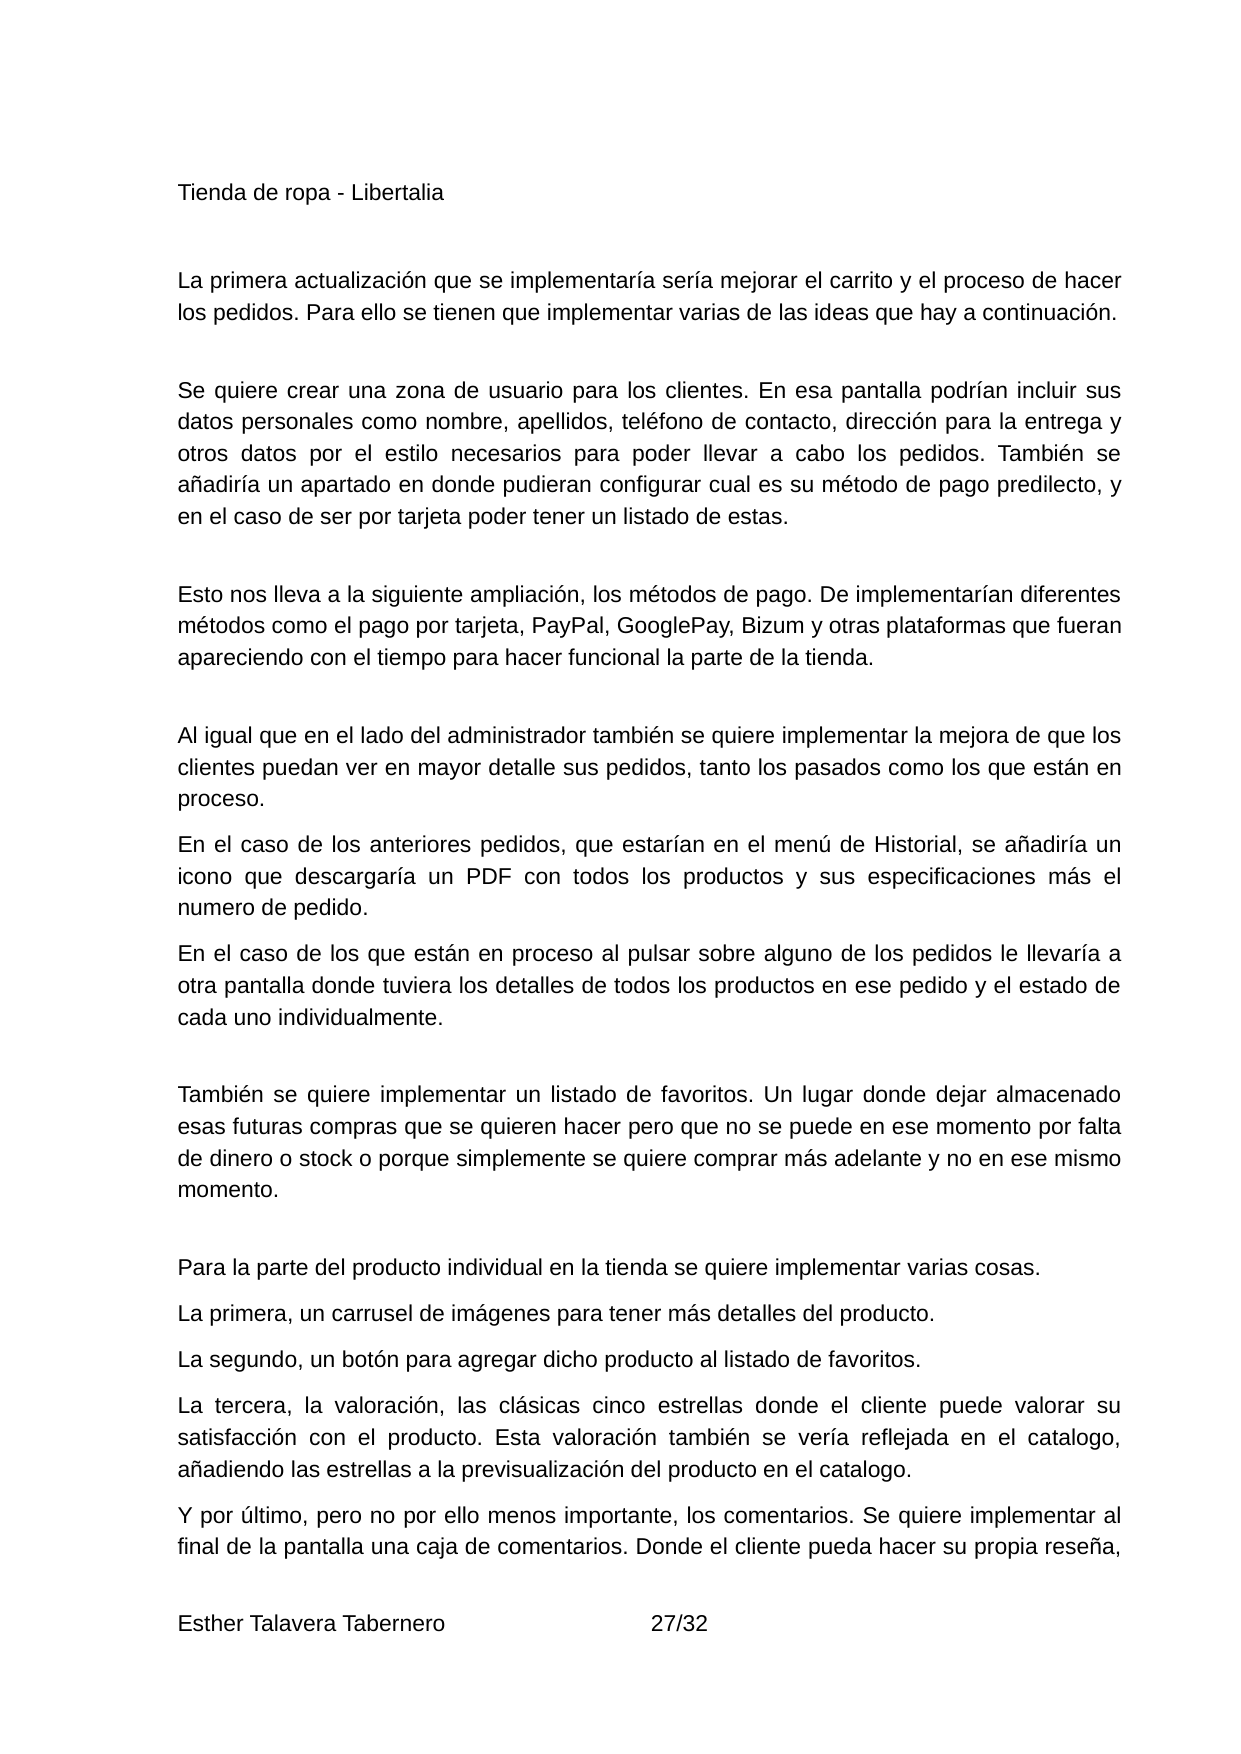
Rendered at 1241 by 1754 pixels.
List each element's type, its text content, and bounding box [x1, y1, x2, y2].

text La primera, un carrusel de imágenes para tener más detalles del producto. [177, 1300, 1122, 1327]
text La tercera, la valoración, las clásicas cinco estrellas donde el cliente puede valorar su satisfacción con el producto. Esta valoración también se vería reflejada en el catalogo, añadiendo las estrellas a la previsualización del producto en el catalogo. [177, 1392, 1122, 1482]
text La segundo, un botón para agregar dicho producto al listado de favoritos. [177, 1346, 1122, 1373]
text La primera actualización que se implementaría sería mejorar el carrito y el proceso de hacer los pedidos. Para ello se tienen que implementar varias de las ideas que hay a continuación. [177, 267, 1122, 325]
text Y por último, pero no por ello menos importante, los comentarios. Se quiere implementar al final de la pantalla una caja de comentarios. Donde el cliente pueda hacer su propia reseña, [177, 1502, 1122, 1560]
text Se quiere crear una zona de usuario para los clientes. En esa pantalla podrían incluir sus datos personales como nombre, apellidos, teléfono de contacto, dirección para la entrega y otros datos por el estilo necesarios para poder llevar a cabo los pedidos. También se añadiría un apartado en donde pudieran configurar cual es su método de pago predilecto, y en el caso de ser por tarjeta poder tener un listado de estas. [177, 377, 1122, 529]
text También se quiere implementar un listado de favoritos. Un lugar donde dejar almacenado esas futuras compras que se quieren hacer pero que no se puede en ese momento por falta de dinero o stock o porque simplemente se quiere comprar más adelante y no en ese mismo momento. [177, 1081, 1122, 1202]
text Esto nos lleva a la siguiente ampliación, los métodos de pago. De implementarían diferentes métodos como el pago por tarjeta, PayPal, GooglePay, Bizum y otras plataformas que fueran apareciendo con el tiempo para hacer funcional la parte de la tienda. [177, 581, 1122, 670]
text Para la parte del producto individual en la tienda se quiere implementar varias cosas. [177, 1254, 1122, 1280]
text Al igual que en el lado del administrador también se quiere implementar la mejora de que los clientes puedan ver en mayor detalle sus pedidos, tanto los pasados como los que están en proceso. [177, 722, 1122, 811]
text En el caso de los anteriores pedidos, que estarían en el menú de Historial, se añadiría un icono que descargaría un PDF con todos los productos y sus especificaciones más el numero de pedido. [177, 831, 1122, 921]
text En el caso de los que están en proceso al pulsar sobre alguno de los pedidos le llevaría a otra pantalla donde tuviera los detalles de todos los productos en ese pedido y el estado de cada uno individualmente. [177, 940, 1122, 1030]
